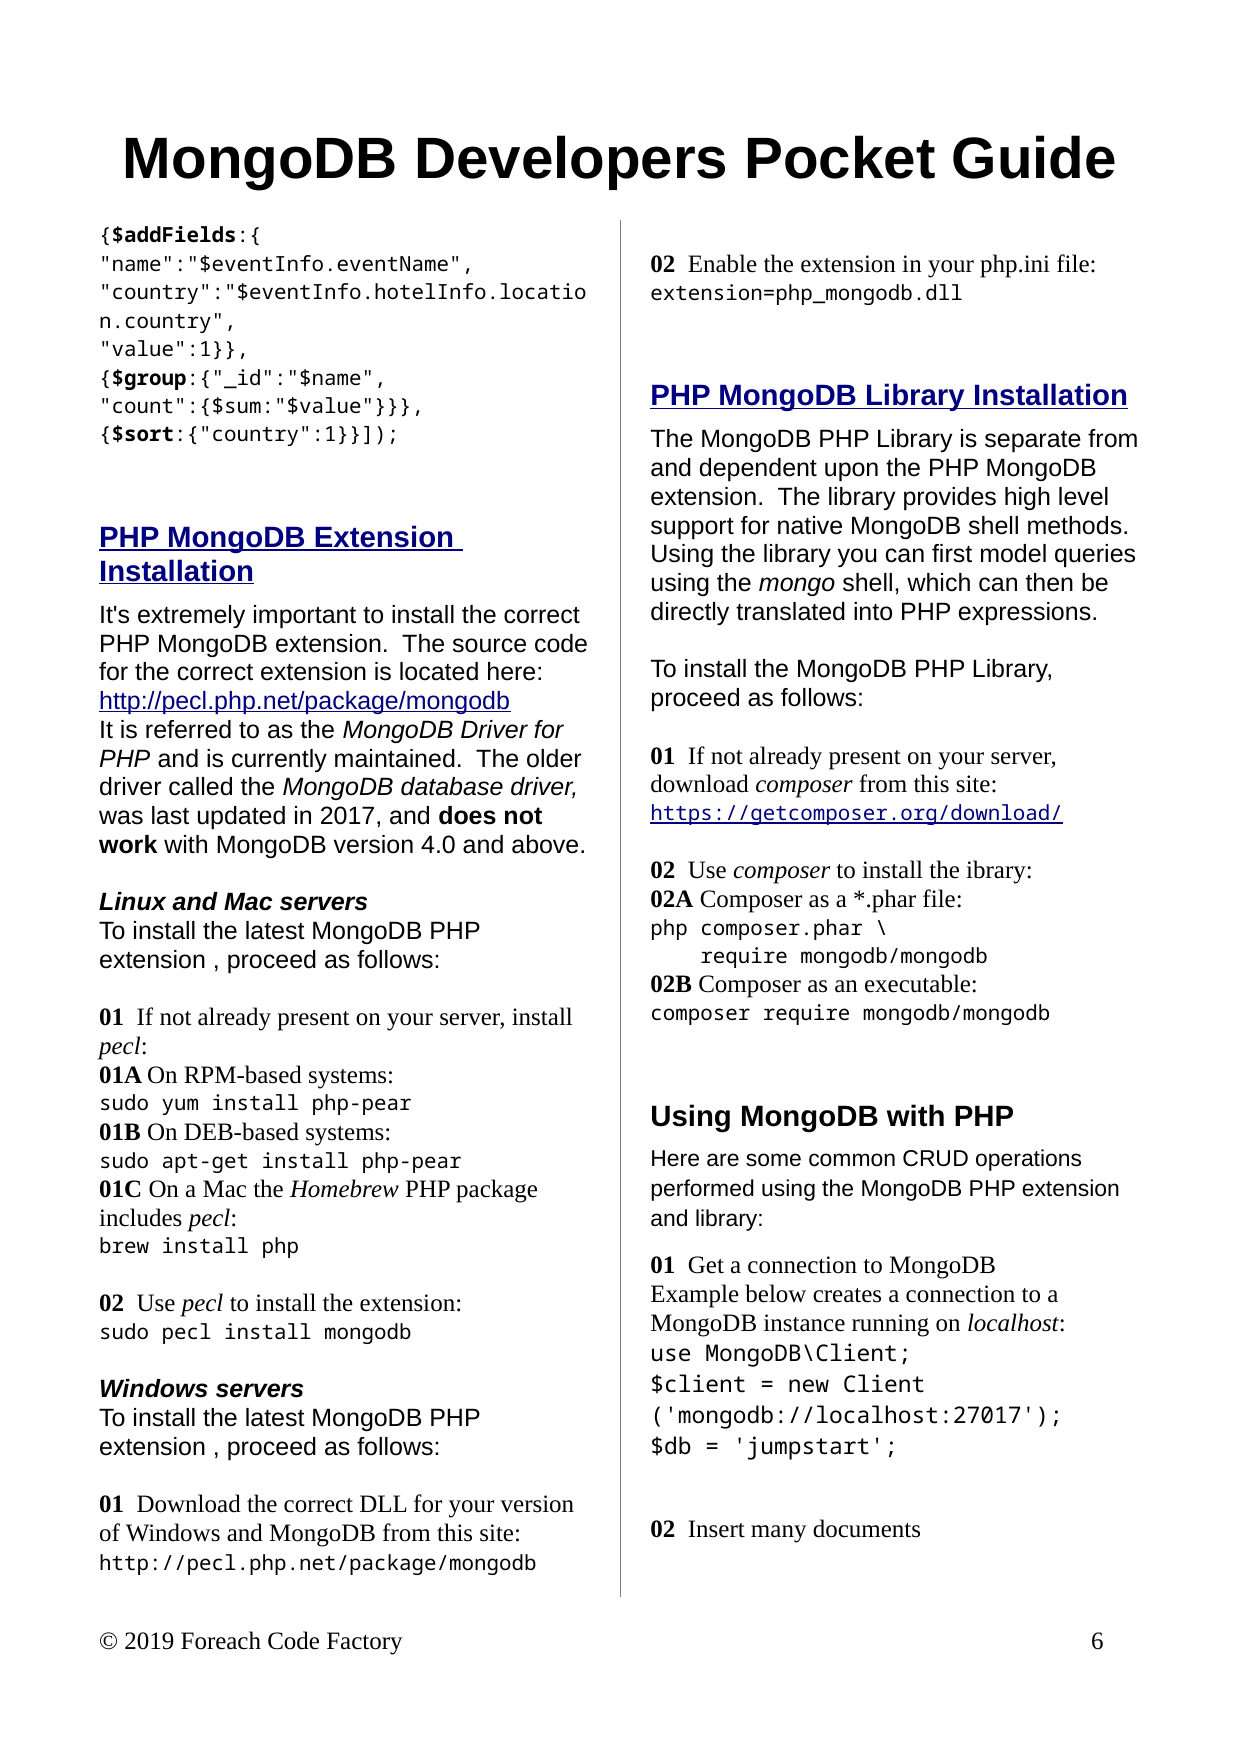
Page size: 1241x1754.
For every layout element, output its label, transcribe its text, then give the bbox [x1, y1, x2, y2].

text extension=php_mongodb.dll [650, 278, 1142, 306]
text https://getcomposer.org/download/ [650, 798, 1142, 827]
text "country":"$eventInfo.hotelInfo.location.country", "value":1}}, [99, 277, 590, 363]
subtitle PHP MongoDB Extension Installation [99, 520, 590, 587]
subtitle PHP MongoDB Library Installation [650, 378, 1142, 412]
text The MongoDB PHP Library is separate from and dependent upon the PHP MongoDB extension. The library provides high level support for native MongoDB shell methods. Using the library you can first model queries using the mongo shell, which can then be directly translated into PHP expressions. [650, 424, 1142, 626]
text 01C On a Mac the Homebrew PHP package includes pecl: [99, 1174, 590, 1232]
text 01 Get a connection to MongoDB [650, 1250, 1142, 1279]
text composer require mongodb/mongodb [650, 998, 1142, 1027]
text Linux and Mac servers [99, 887, 590, 916]
text It's extremely important to install the correct PHP MongoDB extension. The source code for the correct extension is located here: http://pecl.php.net/package/mongodb [99, 600, 590, 715]
text 01 Download the correct DLL for your version of Windows and MongoDB from this site: http://pecl.php.net/package/mongodb [99, 1489, 590, 1576]
text 01B On DEB-based systems: [99, 1117, 590, 1146]
text 02 Enable the extension in your php.ini file: [650, 249, 1142, 278]
text To install the MongoDB PHP Library, proceed as follows: [650, 654, 1142, 712]
text sudo pecl install mongodb [99, 1317, 590, 1346]
text {$group:{"_id":"$name", "count":{$sum:"$value"}}}, [99, 363, 590, 419]
text 02 Use pecl to install the extension: [99, 1288, 590, 1317]
text 02 Insert many documents [650, 1514, 1142, 1543]
text {$sort:{"country":1}}]); [99, 419, 590, 448]
text sudo yum install php-pear [99, 1088, 590, 1117]
text use MongoDB\Client; [650, 1336, 1142, 1368]
text 01 If not already present on your server, download composer from this site: [650, 741, 1142, 798]
text Here are some common CRUD operations performed using the MongoDB PHP extension and library: [650, 1145, 1142, 1232]
text brew install php [99, 1232, 590, 1260]
text Example below creates a connection to a MongoDB instance running on localhost: [650, 1279, 1142, 1336]
text $db = 'jumpstart'; [650, 1430, 1142, 1461]
text 02 Use composer to install the ibrary: [650, 855, 1142, 884]
text 02B Composer as an executable: [650, 969, 1142, 998]
text 02A Composer as a *.phar file: [650, 884, 1142, 913]
text {$addFields:{ "name":"$eventInfo.eventName", [99, 221, 590, 277]
text php composer.phar \ require mongodb/mongodb [650, 913, 1142, 969]
text 01A On RPM-based systems: [99, 1060, 590, 1088]
text To install the latest MongoDB PHP extension , proceed as follows: [99, 1403, 590, 1489]
text To install the latest MongoDB PHP extension , proceed as follows: [99, 916, 590, 1002]
text 01 If not already present on your server, install pecl: [99, 1002, 590, 1060]
text It is referred to as the MongoDB Driver for PHP and is currently maintained. The older driver called the MongoDB database driver, was last updated in 2017, and does not work with MongoDB version 4.0 and above. [99, 715, 590, 858]
subtitle Using MongoDB with PHP [650, 1099, 1142, 1132]
text sudo apt-get install php-pear [99, 1146, 590, 1174]
text $client = new Client ('mongodb://localhost:27017'); [650, 1368, 1142, 1430]
text Windows servers [99, 1374, 590, 1403]
